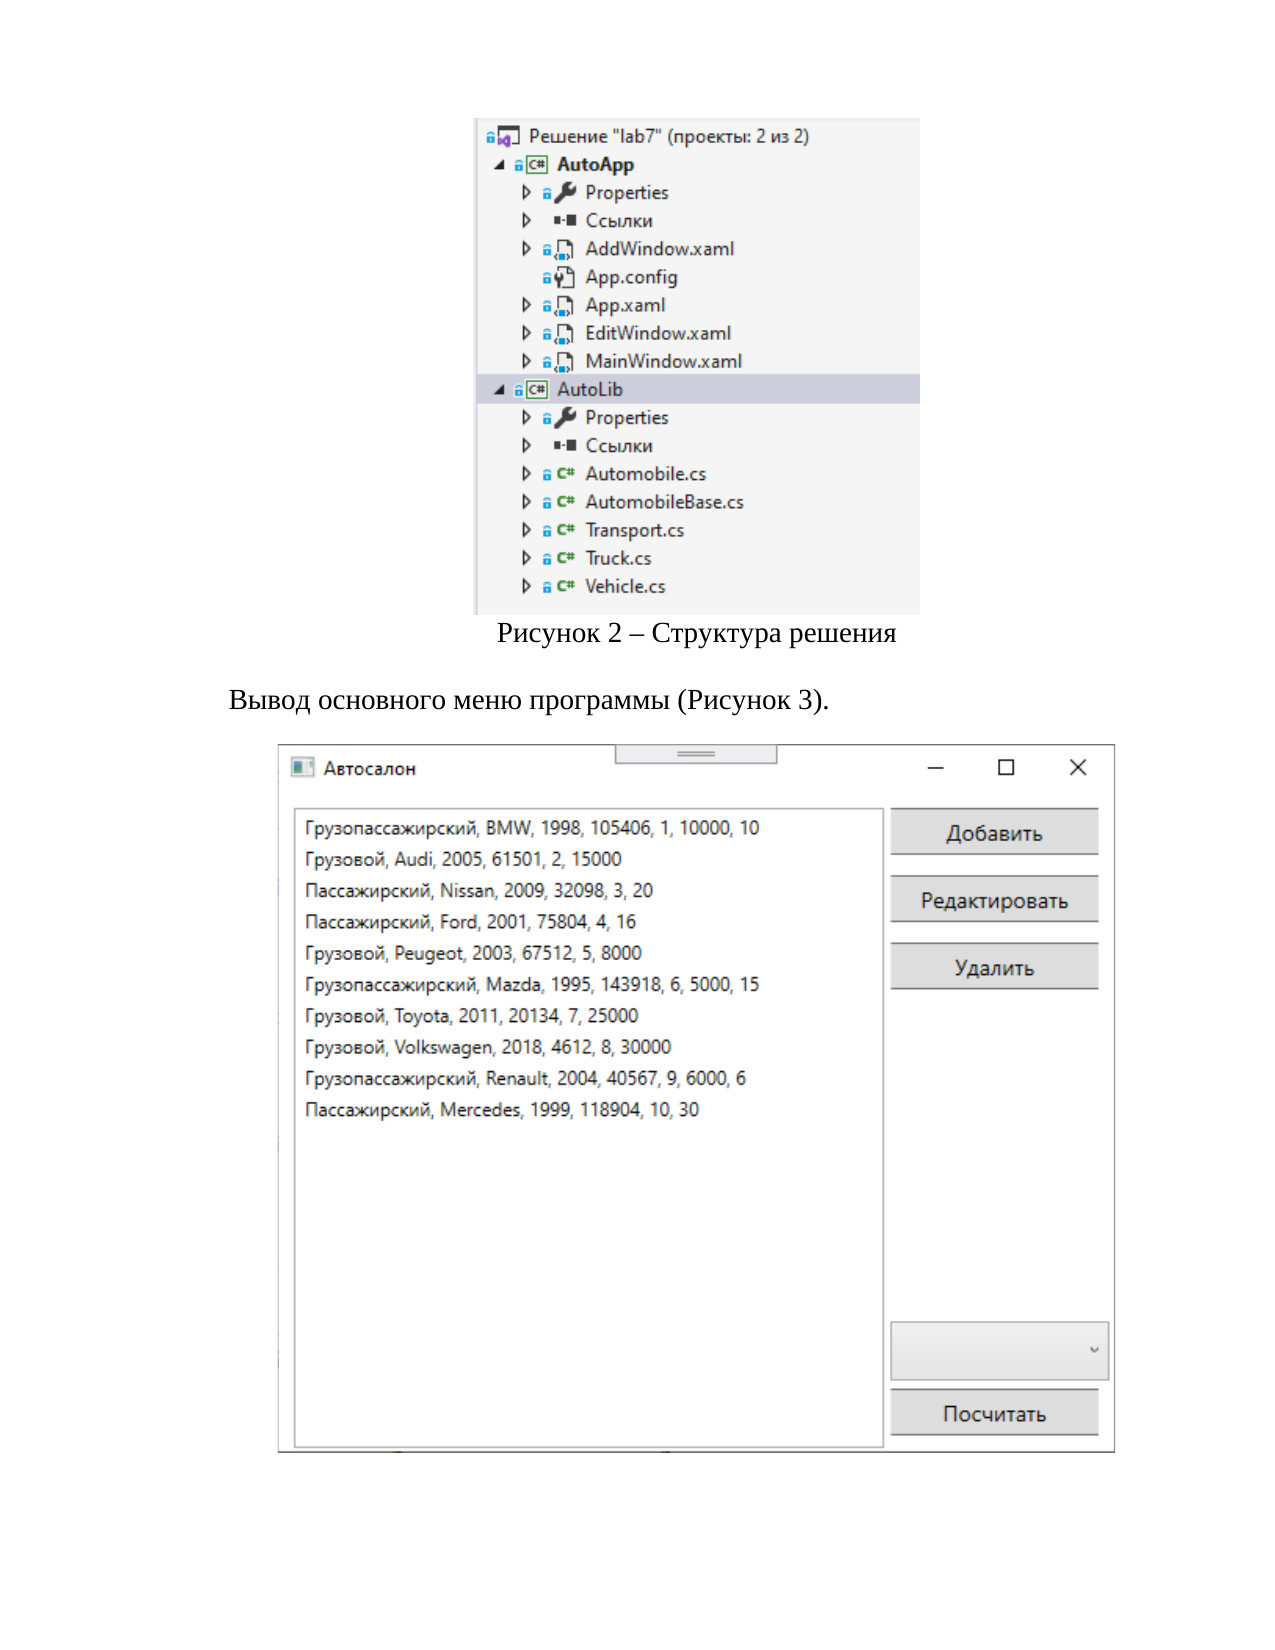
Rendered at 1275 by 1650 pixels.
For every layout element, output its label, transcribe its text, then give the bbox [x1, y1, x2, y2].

text Рисунок 2 – Структура решения [177, 615, 1216, 648]
picture [473, 118, 920, 615]
picture [277, 744, 1116, 1453]
text Вывод основного меню программы (Рисунок 3). [177, 682, 1216, 716]
